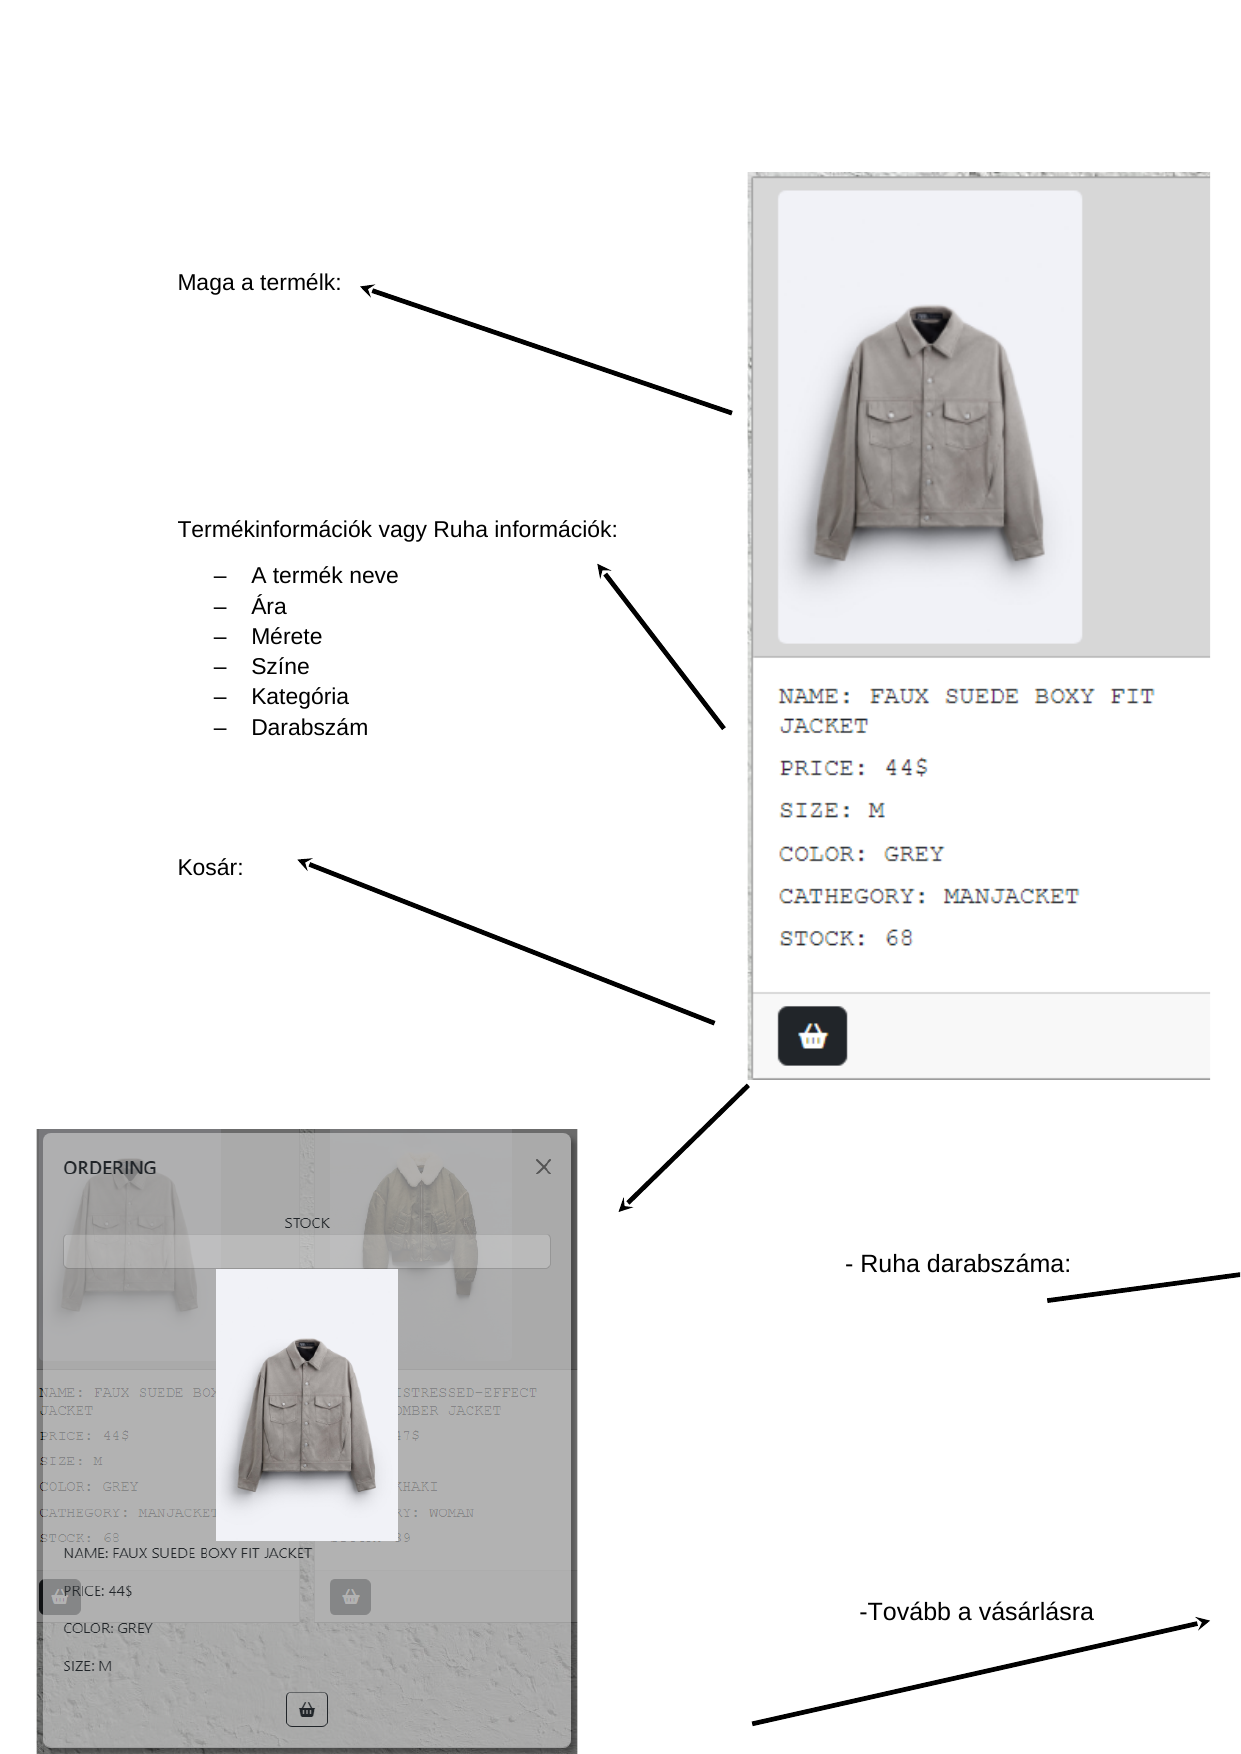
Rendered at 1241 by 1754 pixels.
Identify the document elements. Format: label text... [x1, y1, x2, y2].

text -Tovább a vásárlásra [578, 1597, 1152, 1625]
list [647, 623, 747, 649]
text Kosár: [177, 854, 747, 880]
picture [36, 1129, 578, 1754]
list [693, 683, 747, 709]
list Darabszám [213, 713, 747, 740]
text Termékinformációk vagy Ruha információk: [177, 516, 747, 542]
list Ára [213, 593, 636, 619]
text - Ruha darabszáma: [578, 1249, 1152, 1277]
list Színe [213, 653, 682, 679]
list [670, 653, 747, 679]
list Mérete [213, 623, 659, 649]
text Maga a termélk: [177, 268, 747, 295]
picture [747, 172, 1210, 1080]
list Kategória [213, 683, 705, 709]
list [624, 593, 747, 619]
list A termék neve [213, 562, 747, 589]
